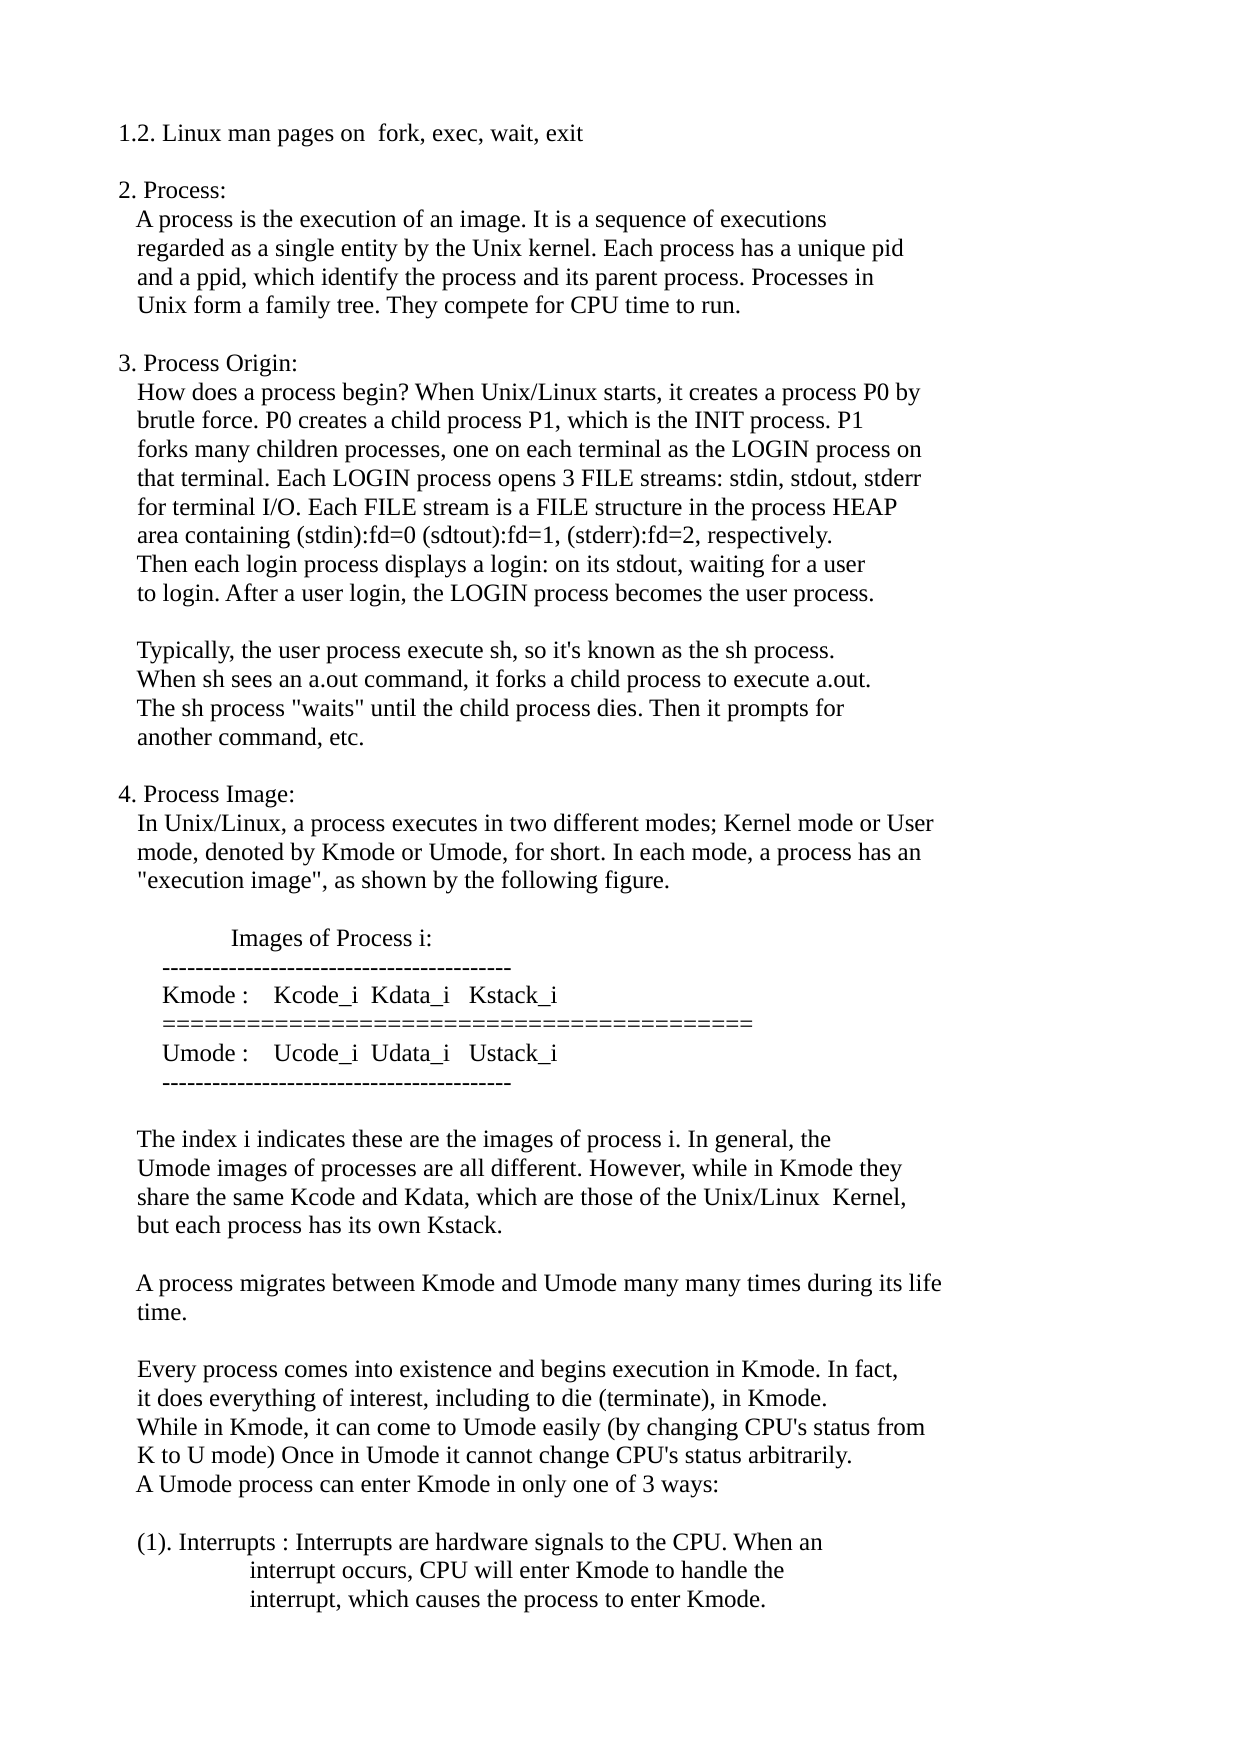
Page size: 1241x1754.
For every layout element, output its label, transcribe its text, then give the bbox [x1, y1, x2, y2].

text ------------------------------------------ [118, 952, 1122, 981]
text interrupt, which causes the process to enter Kmode. [118, 1584, 1122, 1613]
text but each process has its own Kstack. [118, 1211, 1122, 1239]
text While in Kmode, it can come to Umode easily (by changing CPU's status from [118, 1412, 1122, 1441]
text 1.2. Linux man pages on fork, exec, wait, exit [118, 118, 1122, 147]
text K to U mode) Once in Umode it cannot change CPU's status arbitrarily. [118, 1441, 1122, 1469]
text Images of Process i: [118, 923, 1122, 952]
text forks many children processes, one on each terminal as the LOGIN process on [118, 434, 1122, 463]
text it does everything of interest, including to die (terminate), in Kmode. [118, 1383, 1122, 1412]
text A process is the execution of an image. It is a sequence of executions [118, 204, 1122, 233]
text interrupt occurs, CPU will enter Kmode to handle the [118, 1556, 1122, 1584]
text Umode images of processes are all different. However, while in Kmode they [118, 1153, 1122, 1182]
text 3. Process Origin: [118, 348, 1122, 377]
text and a ppid, which identify the process and its parent process. Processes in [118, 262, 1122, 291]
text The index i indicates these are the images of process i. In general, the [118, 1124, 1122, 1153]
text Umode : Ucode_i Udata_i Ustack_i [118, 1038, 1122, 1067]
text Then each login process displays a login: on its stdout, waiting for a user [118, 549, 1122, 578]
text brutle force. P0 creates a child process P1, which is the INIT process. P1 [118, 406, 1122, 434]
text mode, denoted by Kmode or Umode, for short. In each mode, a process has an [118, 837, 1122, 866]
text "execution image", as shown by the following figure. [118, 866, 1122, 894]
text to login. After a user login, the LOGIN process becomes the user process. [118, 578, 1122, 607]
text for terminal I/O. Each FILE stream is a FILE structure in the process HEAP [118, 492, 1122, 521]
text When sh sees an a.out command, it forks a child process to execute a.out. [118, 664, 1122, 693]
text time. [118, 1297, 1122, 1326]
text ========================================== [118, 1009, 1122, 1038]
text another command, etc. [118, 722, 1122, 751]
text (1). Interrupts : Interrupts are hardware signals to the CPU. When an [118, 1527, 1122, 1556]
text 2. Process: [118, 176, 1122, 204]
text that terminal. Each LOGIN process opens 3 FILE streams: stdin, stdout, stderr [118, 463, 1122, 492]
text How does a process begin? When Unix/Linux starts, it creates a process P0 by [118, 377, 1122, 406]
text Typically, the user process execute sh, so it's known as the sh process. [118, 636, 1122, 664]
text regarded as a single entity by the Unix kernel. Each process has a unique pid [118, 233, 1122, 262]
text A process migrates between Kmode and Umode many many times during its life [118, 1268, 1122, 1297]
text share the same Kcode and Kdata, which are those of the Unix/Linux Kernel, [118, 1182, 1122, 1211]
text The sh process "waits" until the child process dies. Then it prompts for [118, 693, 1122, 722]
text In Unix/Linux, a process executes in two different modes; Kernel mode or User [118, 808, 1122, 837]
text 4. Process Image: [118, 779, 1122, 808]
text Kmode : Kcode_i Kdata_i Kstack_i [118, 981, 1122, 1009]
text A Umode process can enter Kmode in only one of 3 ways: [118, 1469, 1122, 1498]
text ------------------------------------------ [118, 1067, 1122, 1096]
text Every process comes into existence and begins execution in Kmode. In fact, [118, 1354, 1122, 1383]
text Unix form a family tree. They compete for CPU time to run. [118, 291, 1122, 319]
text area containing (stdin):fd=0 (sdtout):fd=1, (stderr):fd=2, respectively. [118, 521, 1122, 549]
